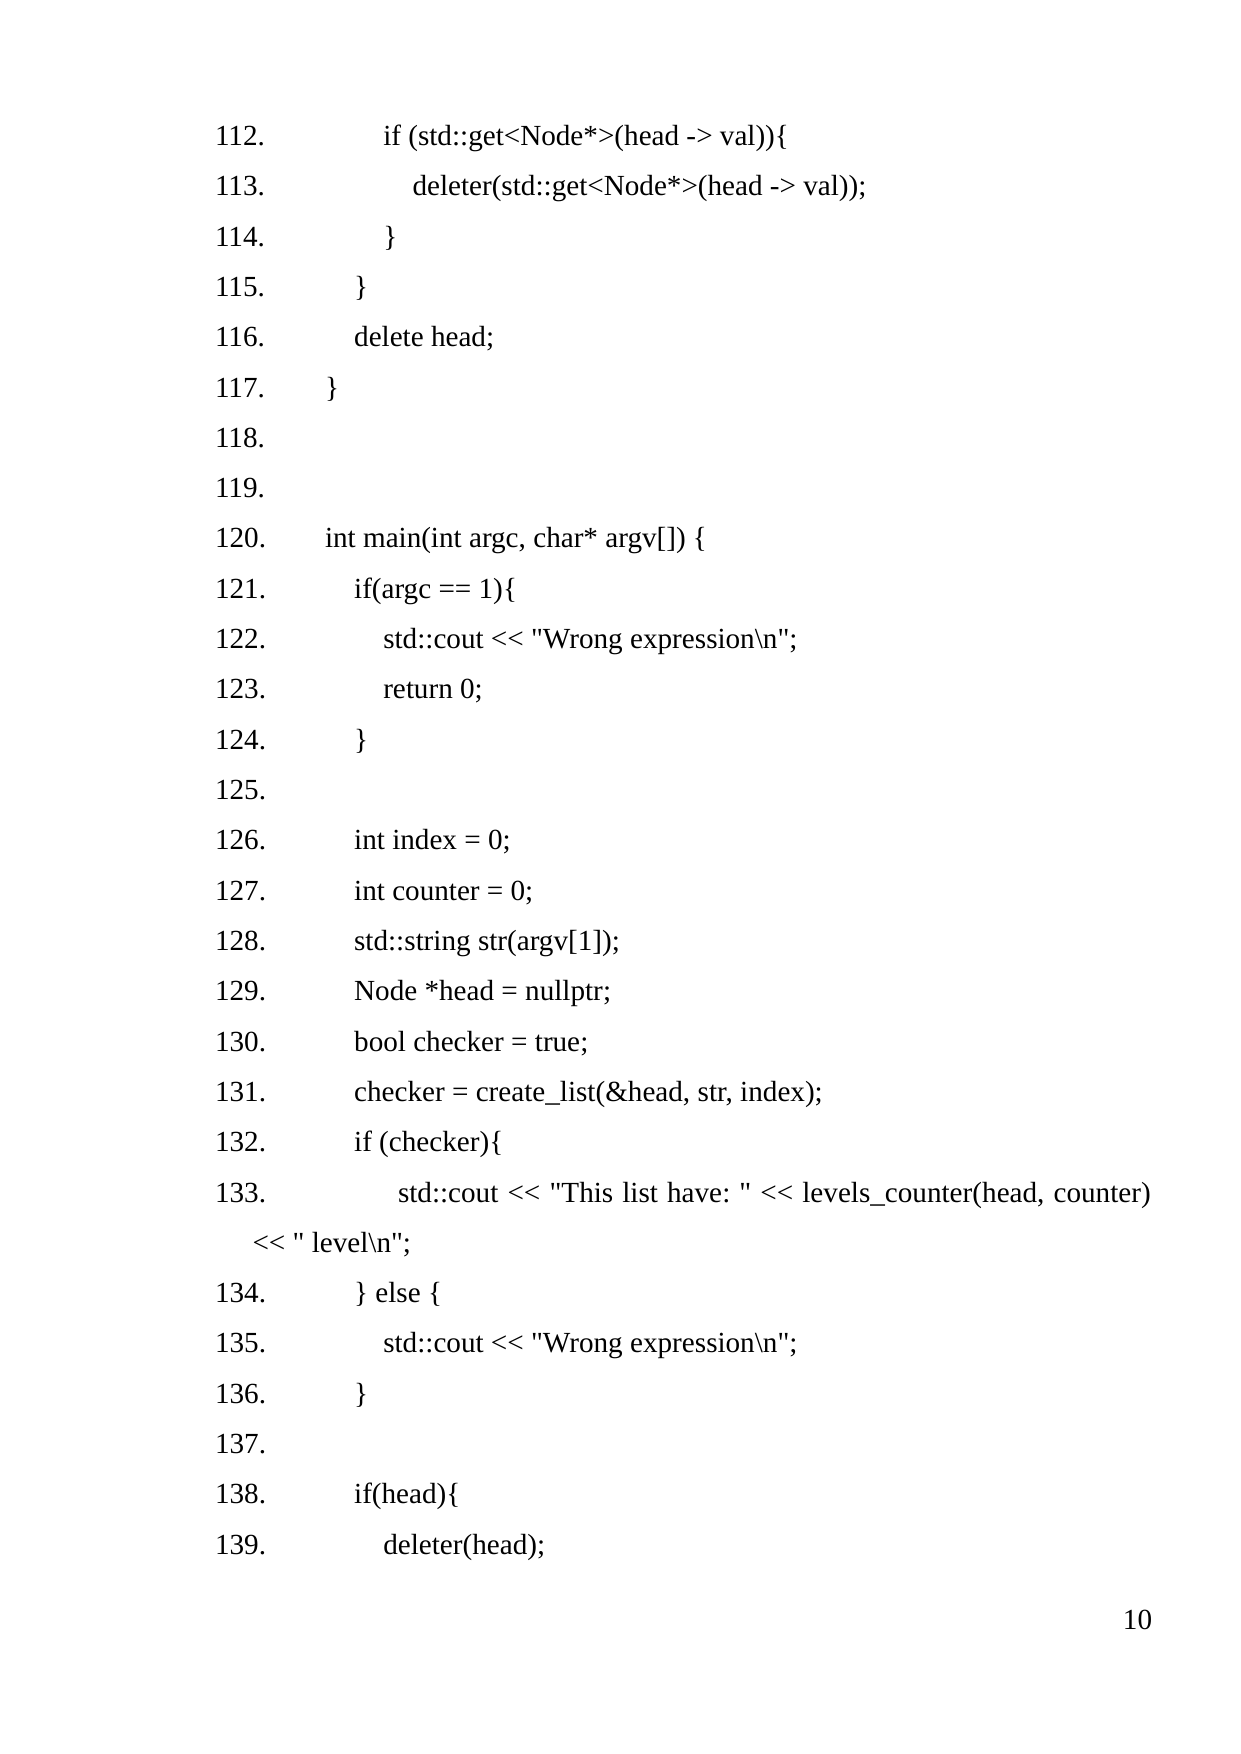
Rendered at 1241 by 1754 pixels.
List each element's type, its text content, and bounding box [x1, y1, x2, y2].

list int main(int argc, char* argv[]) { [215, 521, 1152, 554]
list Node *head = nullptr; [215, 973, 1152, 1007]
list std::cout << "Wrong expression\n"; [215, 621, 1152, 655]
list if(head){ [215, 1477, 1152, 1510]
list if(argc == 1){ [215, 571, 1152, 604]
list deleter(head); [215, 1527, 1152, 1560]
list } [215, 269, 1152, 303]
list deleter(std::get<Node*>(head -> val)); [215, 168, 1152, 202]
list return 0; [215, 672, 1152, 705]
list int index = 0; [215, 822, 1152, 856]
list std::cout << "This list have: " << levels_counter(head, counter) << " level\n"; [215, 1175, 1152, 1258]
list } [215, 370, 1152, 403]
list std::string str(argv[1]); [215, 923, 1152, 957]
list } [215, 722, 1152, 755]
list if (checker){ [215, 1124, 1152, 1158]
list } [215, 1376, 1152, 1409]
list bool checker = true; [215, 1024, 1152, 1057]
list } [215, 219, 1152, 252]
list } else { [215, 1275, 1152, 1309]
list if (std::get<Node*>(head -> val)){ [215, 118, 1152, 152]
list delete head; [215, 319, 1152, 353]
list int counter = 0; [215, 873, 1152, 906]
list checker = create_list(&head, str, index); [215, 1074, 1152, 1108]
list std::cout << "Wrong expression\n"; [215, 1326, 1152, 1359]
